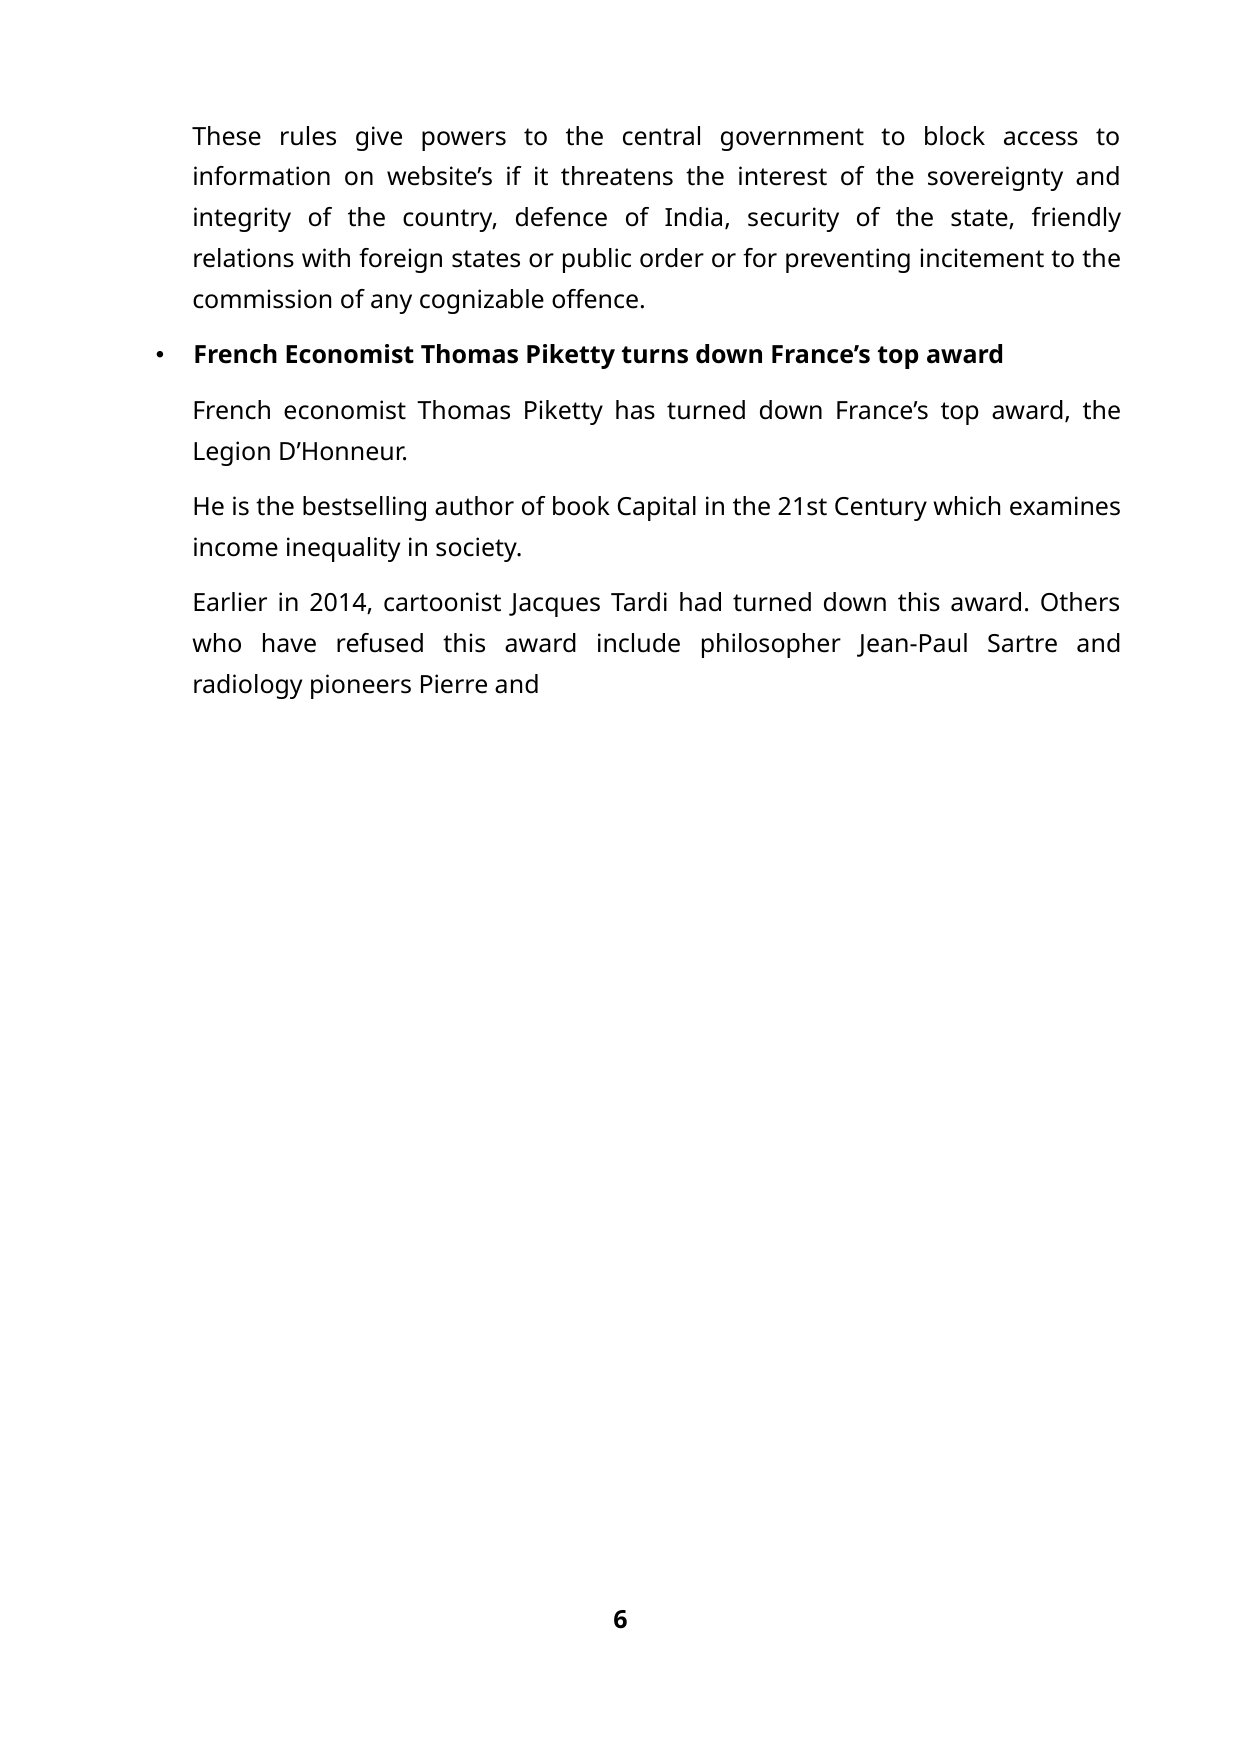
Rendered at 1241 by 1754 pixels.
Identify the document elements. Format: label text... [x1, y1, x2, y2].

text French economist Thomas Piketty has turned down France’s top award, the Legion D’Honneur. [192, 392, 1122, 467]
text Earlier in 2014, cartoonist Jacques Tardi had turned down this award. Others who have refused this award include philosopher Jean-Paul Sartre and radiology pioneers Pierre and [192, 585, 1122, 701]
list French Economist Thomas Piketty turns down France’s top award [156, 337, 1122, 371]
text He is the bestselling author of book Capital in the 21st Century which examines income inequality in society. [192, 488, 1122, 563]
text These rules give powers to the central government to block access to information on website’s if it threatens the interest of the sovereignty and integrity of the country, defence of India, security of the state, friendly relations with foreign states or public order or for preventing incitement to the commission of any cognizable offence. [192, 118, 1122, 316]
